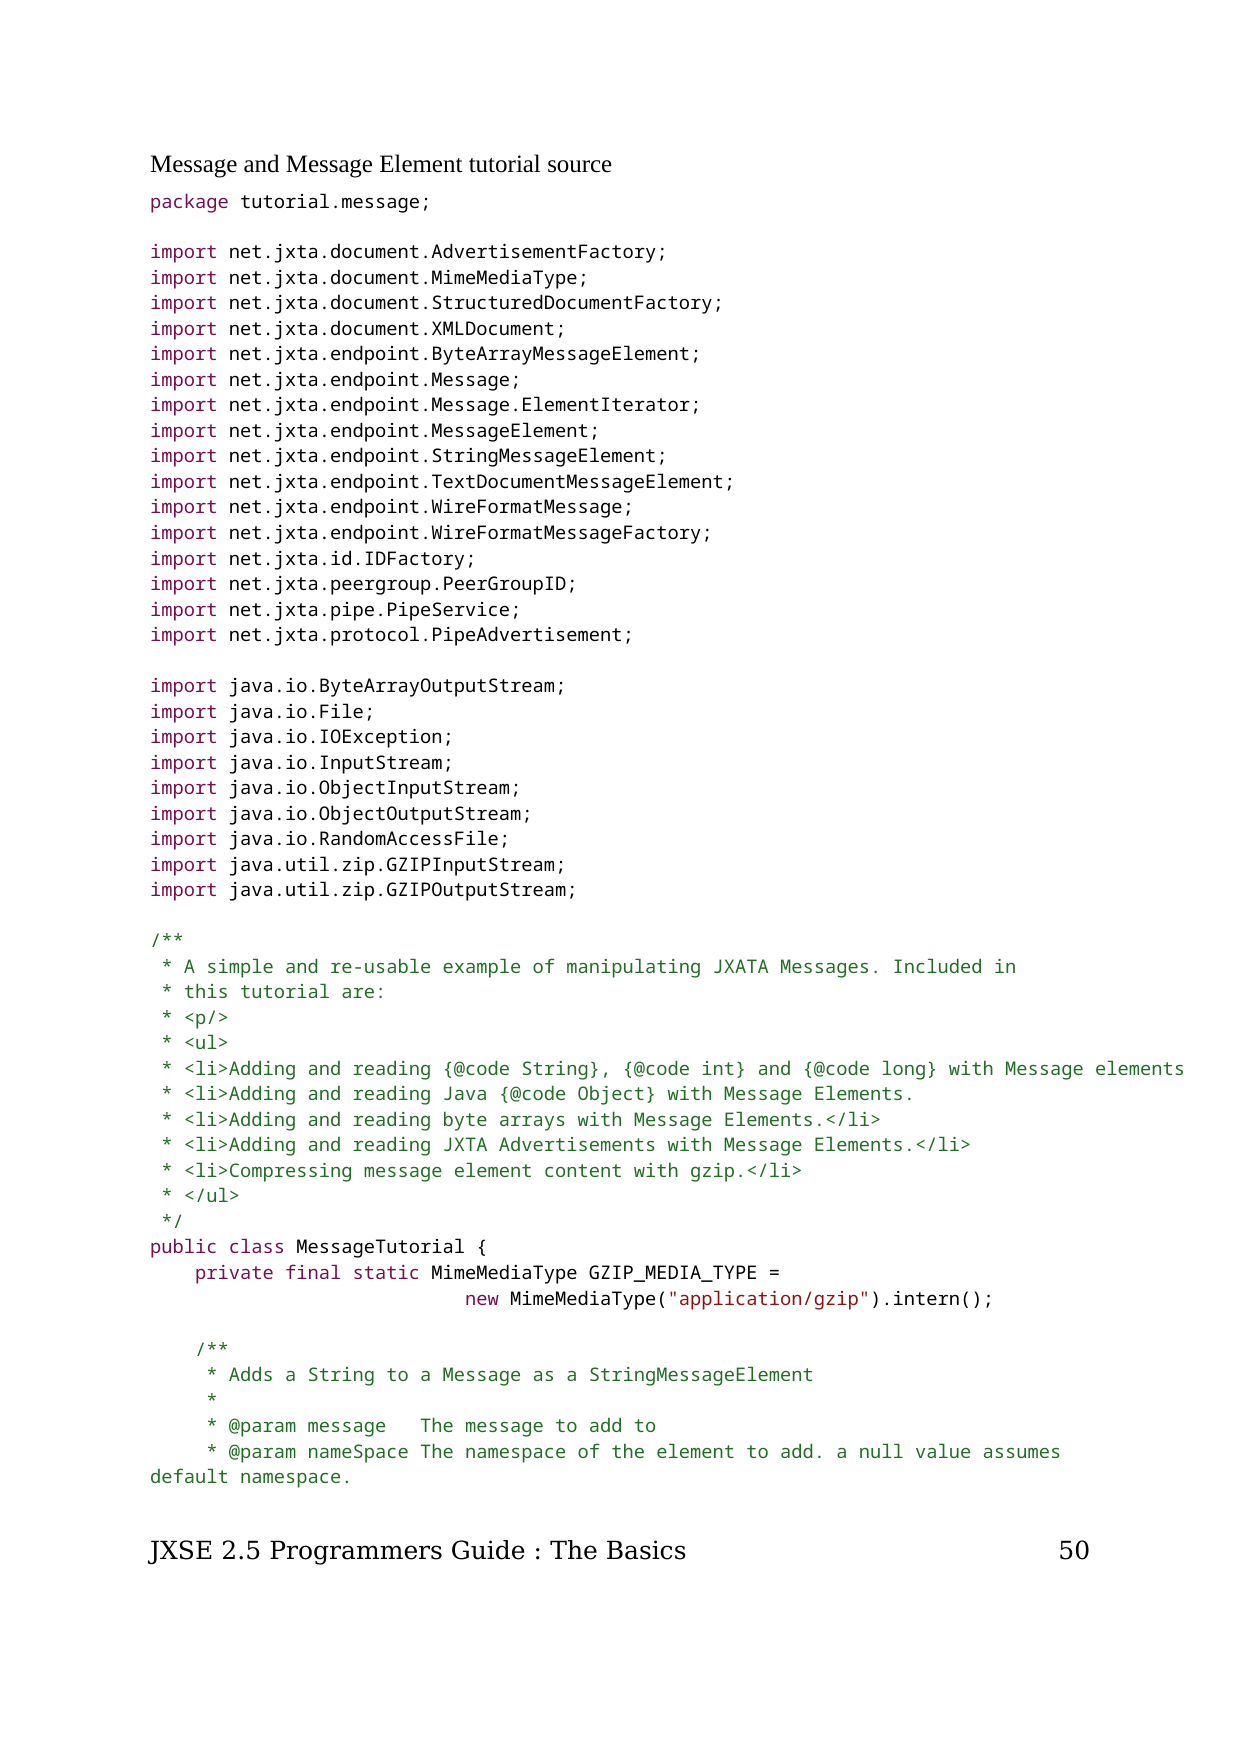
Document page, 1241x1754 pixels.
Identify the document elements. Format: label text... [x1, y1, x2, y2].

text import net.jxta.endpoint.StringMessageElement; [150, 443, 1090, 468]
text import net.jxta.endpoint.Message; [150, 366, 1090, 392]
text * <li>Adding and reading Java {@code Object} with Message Elements. [150, 1081, 1090, 1106]
text private final static MimeMediaType GZIP_MEDIA_TYPE = [150, 1259, 1090, 1285]
text import net.jxta.endpoint.WireFormatMessageFactory; [150, 519, 1090, 545]
text import net.jxta.document.XMLDocument; [150, 315, 1090, 341]
text * <ul> [150, 1030, 1090, 1055]
text * @param message The message to add to [150, 1413, 1090, 1438]
text new MimeMediaType("application/gzip").intern(); [150, 1285, 1090, 1311]
text import net.jxta.endpoint.Message.ElementIterator; [150, 392, 1090, 417]
text /** [150, 1336, 1090, 1362]
text * Adds a String to a Message as a StringMessageElement [150, 1362, 1090, 1387]
text * </ul> [150, 1183, 1090, 1208]
text * @param nameSpace The namespace of the element to add. a null value assumes default namespace. [150, 1438, 1090, 1489]
text import java.io.ObjectInputStream; [150, 774, 1090, 800]
text import java.io.ObjectOutputStream; [150, 800, 1090, 826]
text import net.jxta.endpoint.ByteArrayMessageElement; [150, 341, 1090, 366]
text package tutorial.message; [150, 188, 1090, 213]
text import net.jxta.pipe.PipeService; [150, 596, 1090, 621]
text import java.io.InputStream; [150, 749, 1090, 774]
text * <li>Adding and reading {@code String}, {@code int} and {@code long} with Message elements [150, 1055, 1224, 1081]
text * <li>Compressing message element content with gzip.</li> [150, 1157, 1090, 1183]
text import net.jxta.document.MimeMediaType; [150, 264, 1090, 290]
text import net.jxta.document.StructuredDocumentFactory; [150, 290, 1090, 315]
text * <li>Adding and reading JXTA Advertisements with Message Elements.</li> [150, 1132, 1090, 1157]
text public class MessageTutorial { [150, 1234, 1090, 1259]
text * <li>Adding and reading byte arrays with Message Elements.</li> [150, 1106, 1090, 1132]
text * <p/> [150, 1004, 1090, 1030]
text import net.jxta.document.AdvertisementFactory; [150, 239, 1090, 264]
text * [150, 1387, 1090, 1413]
text * this tutorial are: [150, 979, 1090, 1004]
text import net.jxta.endpoint.MessageElement; [150, 417, 1090, 443]
text import net.jxta.endpoint.TextDocumentMessageElement; [150, 468, 1090, 494]
text * A simple and re-usable example of manipulating JXATA Messages. Included in [150, 953, 1090, 979]
text import java.io.IOException; [150, 723, 1090, 749]
text import java.io.File; [150, 698, 1090, 723]
text import java.util.zip.GZIPInputStream; [150, 851, 1090, 877]
text import java.io.ByteArrayOutputStream; [150, 672, 1090, 698]
text import net.jxta.peergroup.PeerGroupID; [150, 570, 1090, 596]
text import java.util.zip.GZIPOutputStream; [150, 877, 1090, 902]
text Message and Message Element tutorial source [150, 150, 1090, 178]
text /** [150, 928, 1090, 953]
text import java.io.RandomAccessFile; [150, 826, 1090, 851]
text import net.jxta.protocol.PipeAdvertisement; [150, 621, 1090, 647]
text import net.jxta.id.IDFactory; [150, 545, 1090, 570]
text */ [150, 1208, 1090, 1234]
text import net.jxta.endpoint.WireFormatMessage; [150, 494, 1090, 519]
